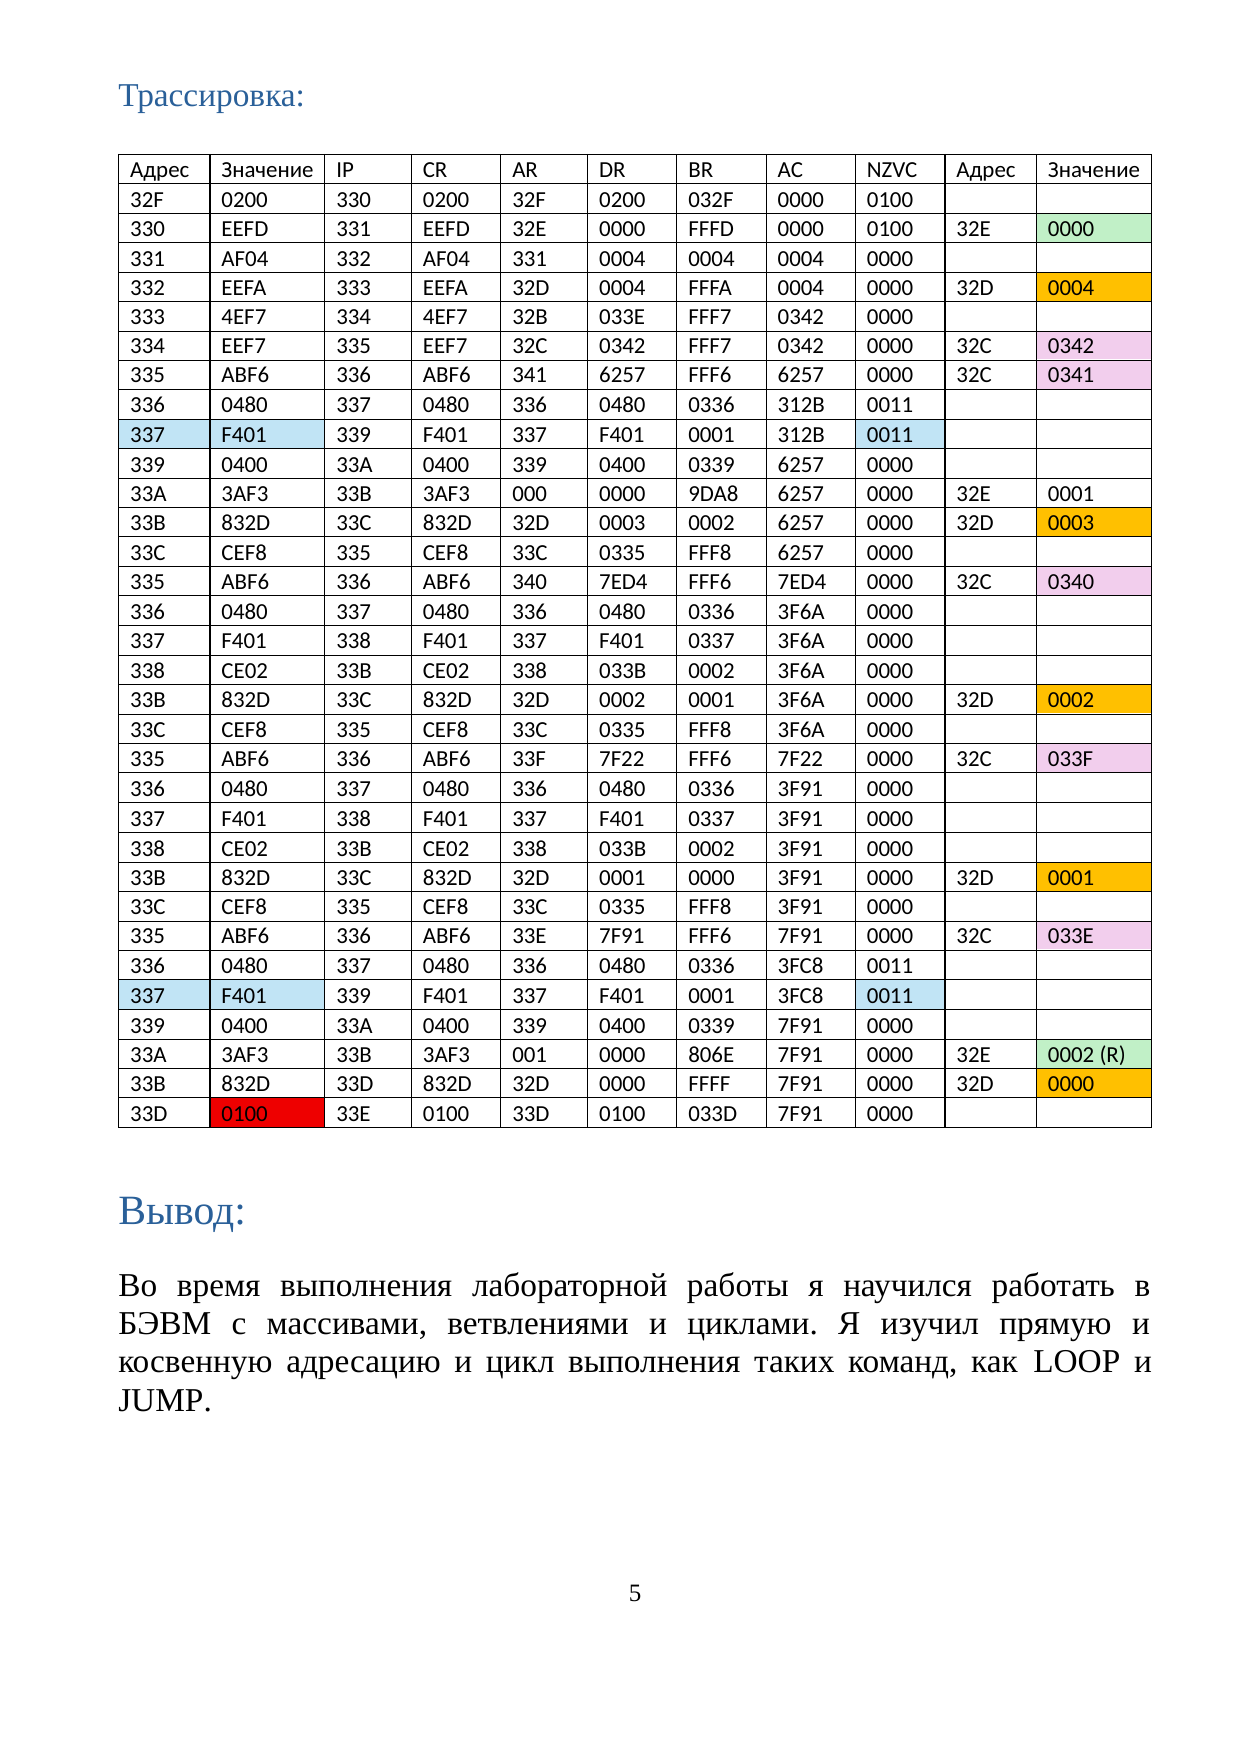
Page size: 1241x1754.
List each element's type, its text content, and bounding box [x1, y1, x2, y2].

table_cell 7F91 [767, 1010, 855, 1039]
table_cell F401 [588, 803, 676, 832]
table_cell 33D [119, 1098, 209, 1127]
table_cell 336 [119, 390, 209, 418]
table_cell F401 [211, 420, 324, 448]
table_cell 336 [501, 596, 587, 625]
table_cell 33C [119, 892, 209, 921]
table_cell 0000 [856, 833, 944, 862]
table_cell 33D [325, 1069, 411, 1097]
table_cell 336 [325, 922, 411, 949]
table_cell 0000 [856, 715, 944, 743]
table_cell 0000 [856, 243, 944, 272]
table_cell [946, 390, 1036, 418]
table_cell [1037, 390, 1151, 418]
table_cell F401 [412, 626, 500, 654]
table_cell 334 [325, 302, 411, 331]
table_cell 0100 [856, 214, 944, 242]
table_cell 9DA8 [677, 479, 766, 507]
table_cell FFF7 [677, 332, 766, 359]
table_cell 335 [325, 715, 411, 743]
table_cell 4EF7 [211, 302, 324, 331]
table_cell 32C [946, 332, 1036, 359]
table_cell 33C [119, 537, 209, 566]
table_cell [946, 715, 1036, 743]
table_cell 0011 [856, 980, 944, 1009]
table_cell ABF6 [211, 744, 324, 772]
table_cell 0004 [1037, 273, 1151, 301]
table_cell [946, 184, 1036, 213]
table_cell 0000 [767, 184, 855, 213]
table_cell 32C [946, 922, 1036, 949]
table_cell 832D [211, 1069, 324, 1097]
table_cell 337 [325, 390, 411, 418]
table_cell CEF8 [211, 537, 324, 566]
table_cell 832D [412, 508, 500, 536]
table_cell 0000 [856, 656, 944, 684]
table_cell F401 [211, 980, 324, 1009]
table_cell 0000 [856, 1069, 944, 1097]
table_cell 0335 [588, 537, 676, 566]
table_cell 0336 [677, 596, 766, 625]
table_cell [1037, 420, 1151, 448]
table_header DR [588, 155, 676, 183]
table_cell [946, 302, 1036, 331]
table_cell ABF6 [412, 361, 500, 389]
table_cell 0342 [767, 302, 855, 331]
table_cell 6257 [767, 537, 855, 566]
table_cell 0400 [211, 1010, 324, 1039]
table_cell 3F91 [767, 803, 855, 832]
table_cell 33A [325, 1010, 411, 1039]
table_cell [946, 1010, 1036, 1039]
table_cell 333 [119, 302, 209, 331]
table_cell 337 [501, 626, 587, 654]
table_header NZVC [856, 155, 944, 183]
table_cell AF04 [412, 243, 500, 272]
table_cell 341 [501, 361, 587, 389]
table_cell 0100 [211, 1098, 324, 1127]
table_cell 3AF3 [211, 479, 324, 507]
table_cell 3FC8 [767, 980, 855, 1009]
table_cell [946, 773, 1036, 802]
table_cell 0011 [856, 951, 944, 979]
table_cell 0002 [677, 508, 766, 536]
table_cell 33D [501, 1098, 587, 1127]
table_cell 32D [501, 273, 587, 301]
table_cell [946, 833, 1036, 862]
table_cell 338 [119, 656, 209, 684]
table_cell 832D [211, 863, 324, 891]
table_cell 337 [501, 420, 587, 448]
table_cell 7F91 [767, 1069, 855, 1097]
table_cell 832D [211, 685, 324, 713]
table_cell 339 [501, 449, 587, 478]
table_cell 7ED4 [767, 567, 855, 595]
table_header Адрес [946, 155, 1036, 183]
table_cell [946, 537, 1036, 566]
table_cell 0000 [856, 332, 944, 359]
table_cell F401 [412, 803, 500, 832]
table_cell 32C [501, 332, 587, 359]
table_cell 0200 [412, 184, 500, 213]
table_cell 0001 [677, 685, 766, 713]
table_cell 0341 [1037, 361, 1151, 389]
table_cell 0000 [856, 479, 944, 507]
table_cell 3F91 [767, 773, 855, 802]
table_cell 33A [119, 1040, 209, 1068]
table_cell 32C [946, 744, 1036, 772]
table_cell 3AF3 [211, 1040, 324, 1068]
table_cell FFF6 [677, 567, 766, 595]
table_cell [946, 1098, 1036, 1127]
table_cell CE02 [211, 833, 324, 862]
table_cell 336 [501, 951, 587, 979]
table_cell 4EF7 [412, 302, 500, 331]
table_cell 33B [325, 656, 411, 684]
table_cell 7F91 [767, 922, 855, 949]
table_cell 0011 [856, 390, 944, 418]
table_header IP [325, 155, 411, 183]
table_cell FFF8 [677, 537, 766, 566]
table_cell 33C [325, 508, 411, 536]
table_cell 0000 [856, 361, 944, 389]
table_cell 7ED4 [588, 567, 676, 595]
table_cell 332 [119, 273, 209, 301]
table_cell 0000 [856, 892, 944, 921]
table_cell 0001 [677, 420, 766, 448]
table_cell 33E [501, 922, 587, 949]
table_cell 0200 [211, 184, 324, 213]
table_cell 0004 [588, 273, 676, 301]
table_cell 0337 [677, 626, 766, 654]
table_cell 0000 [588, 479, 676, 507]
table_cell [1037, 537, 1151, 566]
table_cell 0000 [856, 685, 944, 713]
table_cell 0480 [412, 390, 500, 418]
table_cell 336 [119, 773, 209, 802]
table_cell CE02 [412, 833, 500, 862]
table_cell [1037, 980, 1151, 1009]
table_cell 32F [119, 184, 209, 213]
table_cell CE02 [412, 656, 500, 684]
table_cell 33A [325, 449, 411, 478]
table_cell 32C [946, 361, 1036, 389]
table_cell 0342 [1037, 332, 1151, 359]
table_cell 0002 [1037, 685, 1151, 713]
table_cell 0400 [588, 449, 676, 478]
table_cell 0000 [856, 449, 944, 478]
table_cell 339 [501, 1010, 587, 1039]
table_cell 32D [501, 1069, 587, 1097]
table_cell 033D [677, 1098, 766, 1127]
table_cell 0480 [588, 596, 676, 625]
table_cell 0001 [1037, 863, 1151, 891]
table_cell 3F6A [767, 685, 855, 713]
table_cell 0004 [767, 243, 855, 272]
table_cell 0100 [412, 1098, 500, 1127]
table_cell 0000 [856, 922, 944, 949]
table_cell FFF8 [677, 892, 766, 921]
table_cell 0480 [588, 951, 676, 979]
table_cell 338 [325, 626, 411, 654]
table_cell 0000 [856, 803, 944, 832]
table_cell 32D [946, 508, 1036, 536]
table_cell [1037, 1098, 1151, 1127]
table_cell 832D [211, 508, 324, 536]
table_cell 335 [119, 567, 209, 595]
table_cell 0100 [588, 1098, 676, 1127]
table_cell EEFA [211, 273, 324, 301]
table_cell 32F [501, 184, 587, 213]
table_cell 33C [325, 685, 411, 713]
table_cell 335 [325, 892, 411, 921]
table_cell 0336 [677, 390, 766, 418]
table_cell 32B [501, 302, 587, 331]
table_cell 336 [325, 567, 411, 595]
table_header CR [412, 155, 500, 183]
table_cell [1037, 596, 1151, 625]
table_cell 0337 [677, 803, 766, 832]
table_cell 335 [119, 922, 209, 949]
table_cell 32D [946, 1069, 1036, 1097]
table_cell 32D [501, 863, 587, 891]
table_cell 032F [677, 184, 766, 213]
table_cell 0000 [856, 1098, 944, 1127]
table_cell 3F6A [767, 715, 855, 743]
table_cell 330 [119, 214, 209, 242]
table_cell CEF8 [211, 892, 324, 921]
table_cell CEF8 [412, 715, 500, 743]
table_cell 0000 [856, 773, 944, 802]
table_cell 3AF3 [412, 1040, 500, 1068]
table_cell 0000 [856, 508, 944, 536]
table_cell 338 [119, 833, 209, 862]
table_cell 0335 [588, 715, 676, 743]
table_cell 0001 [677, 980, 766, 1009]
table_cell 0000 [856, 596, 944, 625]
table_cell 331 [119, 243, 209, 272]
table_cell 3F91 [767, 833, 855, 862]
table_cell 335 [325, 332, 411, 359]
table_cell 0339 [677, 449, 766, 478]
table_cell 3F91 [767, 863, 855, 891]
table_cell 0480 [412, 596, 500, 625]
table_cell 32D [946, 273, 1036, 301]
table_cell CEF8 [412, 537, 500, 566]
table_cell [946, 596, 1036, 625]
table_cell 336 [119, 596, 209, 625]
table_cell 3FC8 [767, 951, 855, 979]
table_cell [1037, 449, 1151, 478]
table_cell ABF6 [211, 567, 324, 595]
table_cell 339 [119, 449, 209, 478]
table_cell 0000 [767, 214, 855, 242]
table_cell 33B [325, 1040, 411, 1068]
table_cell 339 [119, 1010, 209, 1039]
table_cell 338 [501, 656, 587, 684]
table_cell FFFA [677, 273, 766, 301]
table_cell 32C [946, 567, 1036, 595]
table_cell [1037, 833, 1151, 862]
table_cell 0000 [856, 567, 944, 595]
table_cell 32D [946, 863, 1036, 891]
table_cell F401 [588, 420, 676, 448]
table_cell 0000 [856, 744, 944, 772]
table_cell [1037, 243, 1151, 272]
table_header BR [677, 155, 766, 183]
table_cell 7F22 [767, 744, 855, 772]
table_header Значение [1037, 155, 1151, 183]
table_cell FFF7 [677, 302, 766, 331]
table_cell F401 [588, 626, 676, 654]
table_cell 336 [325, 744, 411, 772]
table_cell 7F91 [767, 1040, 855, 1068]
table_cell 338 [501, 833, 587, 862]
table_cell 32E [946, 1040, 1036, 1068]
table_cell 337 [119, 626, 209, 654]
table_cell 0001 [1037, 479, 1151, 507]
table_cell [1037, 892, 1151, 921]
table_cell 336 [501, 773, 587, 802]
table_cell EEFD [211, 214, 324, 242]
table_cell 0335 [588, 892, 676, 921]
table_cell 33B [119, 685, 209, 713]
table_cell [1037, 715, 1151, 743]
table_cell [1037, 302, 1151, 331]
table_header AR [501, 155, 587, 183]
table_cell 33C [501, 537, 587, 566]
table_cell 3F91 [767, 892, 855, 921]
table_cell 0000 [588, 1040, 676, 1068]
subtitle Трассировка: [118, 75, 1152, 113]
subtitle Вывод: [118, 1185, 1152, 1233]
table_cell 312B [767, 390, 855, 418]
table_cell 336 [325, 361, 411, 389]
table_cell 338 [325, 803, 411, 832]
table_cell 0480 [211, 951, 324, 979]
table_cell 32D [501, 508, 587, 536]
table_cell 337 [325, 596, 411, 625]
table_cell 33E [325, 1098, 411, 1127]
table_cell FFF6 [677, 744, 766, 772]
table_cell 337 [119, 803, 209, 832]
table_cell 32E [501, 214, 587, 242]
table_cell 33C [325, 863, 411, 891]
table_header Адрес [119, 155, 209, 183]
table_cell 6257 [767, 449, 855, 478]
table_cell 7F91 [767, 1098, 855, 1127]
table_cell F401 [211, 626, 324, 654]
table_cell FFF8 [677, 715, 766, 743]
table_cell 337 [501, 803, 587, 832]
table_cell 331 [501, 243, 587, 272]
table_cell 033F [1037, 744, 1151, 772]
table_cell 0002 [588, 685, 676, 713]
table_cell 0400 [588, 1010, 676, 1039]
table_cell 0004 [677, 243, 766, 272]
table_cell 832D [412, 685, 500, 713]
table_cell 32D [946, 685, 1036, 713]
table_cell 0004 [588, 243, 676, 272]
table_cell 6257 [767, 508, 855, 536]
table_cell 033E [588, 302, 676, 331]
table_cell [946, 951, 1036, 979]
table_cell 0340 [1037, 567, 1151, 595]
table_cell 832D [412, 1069, 500, 1097]
table_cell 7F91 [588, 922, 676, 949]
table_cell 0000 [1037, 1069, 1151, 1097]
table_cell 33B [119, 863, 209, 891]
table_cell 0002 [677, 656, 766, 684]
table_cell [946, 892, 1036, 921]
table_cell [946, 980, 1036, 1009]
table_cell 0480 [211, 390, 324, 418]
table_cell 0003 [588, 508, 676, 536]
table_cell 033B [588, 656, 676, 684]
table_cell 0002 (R) [1037, 1040, 1151, 1068]
table_cell 330 [325, 184, 411, 213]
table_cell 0004 [767, 273, 855, 301]
table_cell 3F6A [767, 656, 855, 684]
table_cell 335 [119, 744, 209, 772]
table_cell ABF6 [412, 744, 500, 772]
table_cell 0003 [1037, 508, 1151, 536]
table_cell [1037, 656, 1151, 684]
table_cell 337 [325, 773, 411, 802]
table_cell 0000 [856, 537, 944, 566]
table_cell EEF7 [211, 332, 324, 359]
table_cell 33B [325, 479, 411, 507]
table_cell [946, 243, 1036, 272]
table_cell 337 [119, 420, 209, 448]
table_cell 0011 [856, 420, 944, 448]
table_cell 0400 [412, 449, 500, 478]
table_cell 339 [325, 420, 411, 448]
table_cell 001 [501, 1040, 587, 1068]
table_cell 33B [325, 833, 411, 862]
table_cell 7F22 [588, 744, 676, 772]
table_cell 832D [412, 863, 500, 891]
table_cell 333 [325, 273, 411, 301]
table_cell 033B [588, 833, 676, 862]
table_cell 337 [325, 951, 411, 979]
table_cell 0000 [588, 1069, 676, 1097]
table_cell 335 [119, 361, 209, 389]
table_cell 33C [501, 892, 587, 921]
table_cell 0400 [412, 1010, 500, 1039]
table_cell F401 [412, 420, 500, 448]
table_cell 33C [501, 715, 587, 743]
table_cell 0339 [677, 1010, 766, 1039]
table_cell 033E [1037, 922, 1151, 949]
table_cell 0000 [856, 1010, 944, 1039]
table_cell CE02 [211, 656, 324, 684]
table_cell [1037, 951, 1151, 979]
table_cell [1037, 626, 1151, 654]
table_cell 0400 [211, 449, 324, 478]
table_cell 340 [501, 567, 587, 595]
table_cell 335 [325, 537, 411, 566]
table_cell ABF6 [412, 922, 500, 949]
table_header AC [767, 155, 855, 183]
table_cell 0480 [211, 773, 324, 802]
table_cell 0480 [211, 596, 324, 625]
table_cell 0001 [588, 863, 676, 891]
table_cell [946, 626, 1036, 654]
table_cell 000 [501, 479, 587, 507]
table_cell 32D [501, 685, 587, 713]
table_cell 0000 [856, 302, 944, 331]
table_cell 0480 [588, 390, 676, 418]
table_cell 0480 [412, 773, 500, 802]
table_cell CEF8 [211, 715, 324, 743]
table_cell [946, 420, 1036, 448]
table_cell 32E [946, 214, 1036, 242]
table_cell 0000 [856, 273, 944, 301]
table_cell 806E [677, 1040, 766, 1068]
table_cell FFF6 [677, 922, 766, 949]
table_cell ABF6 [211, 922, 324, 949]
table_cell [946, 803, 1036, 832]
table_cell 3F6A [767, 596, 855, 625]
table_cell F401 [412, 980, 500, 1009]
table_cell 331 [325, 214, 411, 242]
table_cell 332 [325, 243, 411, 272]
table_cell 337 [501, 980, 587, 1009]
table_cell 0336 [677, 951, 766, 979]
table_cell [1037, 1010, 1151, 1039]
table_cell AF04 [211, 243, 324, 272]
table_cell 0000 [856, 863, 944, 891]
table_cell EEF7 [412, 332, 500, 359]
table_cell 0000 [677, 863, 766, 891]
table_cell EEFA [412, 273, 500, 301]
table_cell 336 [501, 390, 587, 418]
table_cell 336 [119, 951, 209, 979]
table_cell FFFF [677, 1069, 766, 1097]
table_cell [1037, 773, 1151, 802]
table_cell FFFD [677, 214, 766, 242]
table_cell 312B [767, 420, 855, 448]
table_header Значение [211, 155, 324, 183]
table_cell 0480 [412, 951, 500, 979]
table_cell 33B [119, 508, 209, 536]
table_cell 0000 [856, 1040, 944, 1068]
table_cell FFF6 [677, 361, 766, 389]
table_cell 33A [119, 479, 209, 507]
table_cell 6257 [588, 361, 676, 389]
table_cell 33B [119, 1069, 209, 1097]
table_cell ABF6 [211, 361, 324, 389]
table_cell [946, 656, 1036, 684]
table_cell 3AF3 [412, 479, 500, 507]
table_cell 0342 [588, 332, 676, 359]
table_cell 0000 [1037, 214, 1151, 242]
table_cell 0000 [588, 214, 676, 242]
table_cell 0002 [677, 833, 766, 862]
table_cell 33C [119, 715, 209, 743]
table_cell EEFD [412, 214, 500, 242]
table_cell 6257 [767, 361, 855, 389]
table_cell F401 [211, 803, 324, 832]
table_cell 6257 [767, 479, 855, 507]
table_cell ABF6 [412, 567, 500, 595]
table_cell 0000 [856, 626, 944, 654]
table_cell 0480 [588, 773, 676, 802]
table_cell 0100 [856, 184, 944, 213]
table_cell [1037, 184, 1151, 213]
table_cell 334 [119, 332, 209, 359]
text Во время выполнения лабораторной работы я научился работать в БЭВМ с массивами, ветвлениями и циклами. Я изучил прямую и косвенную адресацию и цикл выполнения таких команд, как LOOP и JUMP. [118, 1265, 1152, 1418]
table_cell 0342 [767, 332, 855, 359]
table_cell [946, 449, 1036, 478]
table_cell 32E [946, 479, 1036, 507]
table_cell CEF8 [412, 892, 500, 921]
table_cell 0200 [588, 184, 676, 213]
table_cell 33F [501, 744, 587, 772]
table_cell F401 [588, 980, 676, 1009]
table_cell 339 [325, 980, 411, 1009]
table_cell 337 [119, 980, 209, 1009]
table_cell 0336 [677, 773, 766, 802]
table_cell [1037, 803, 1151, 832]
table_cell 3F6A [767, 626, 855, 654]
